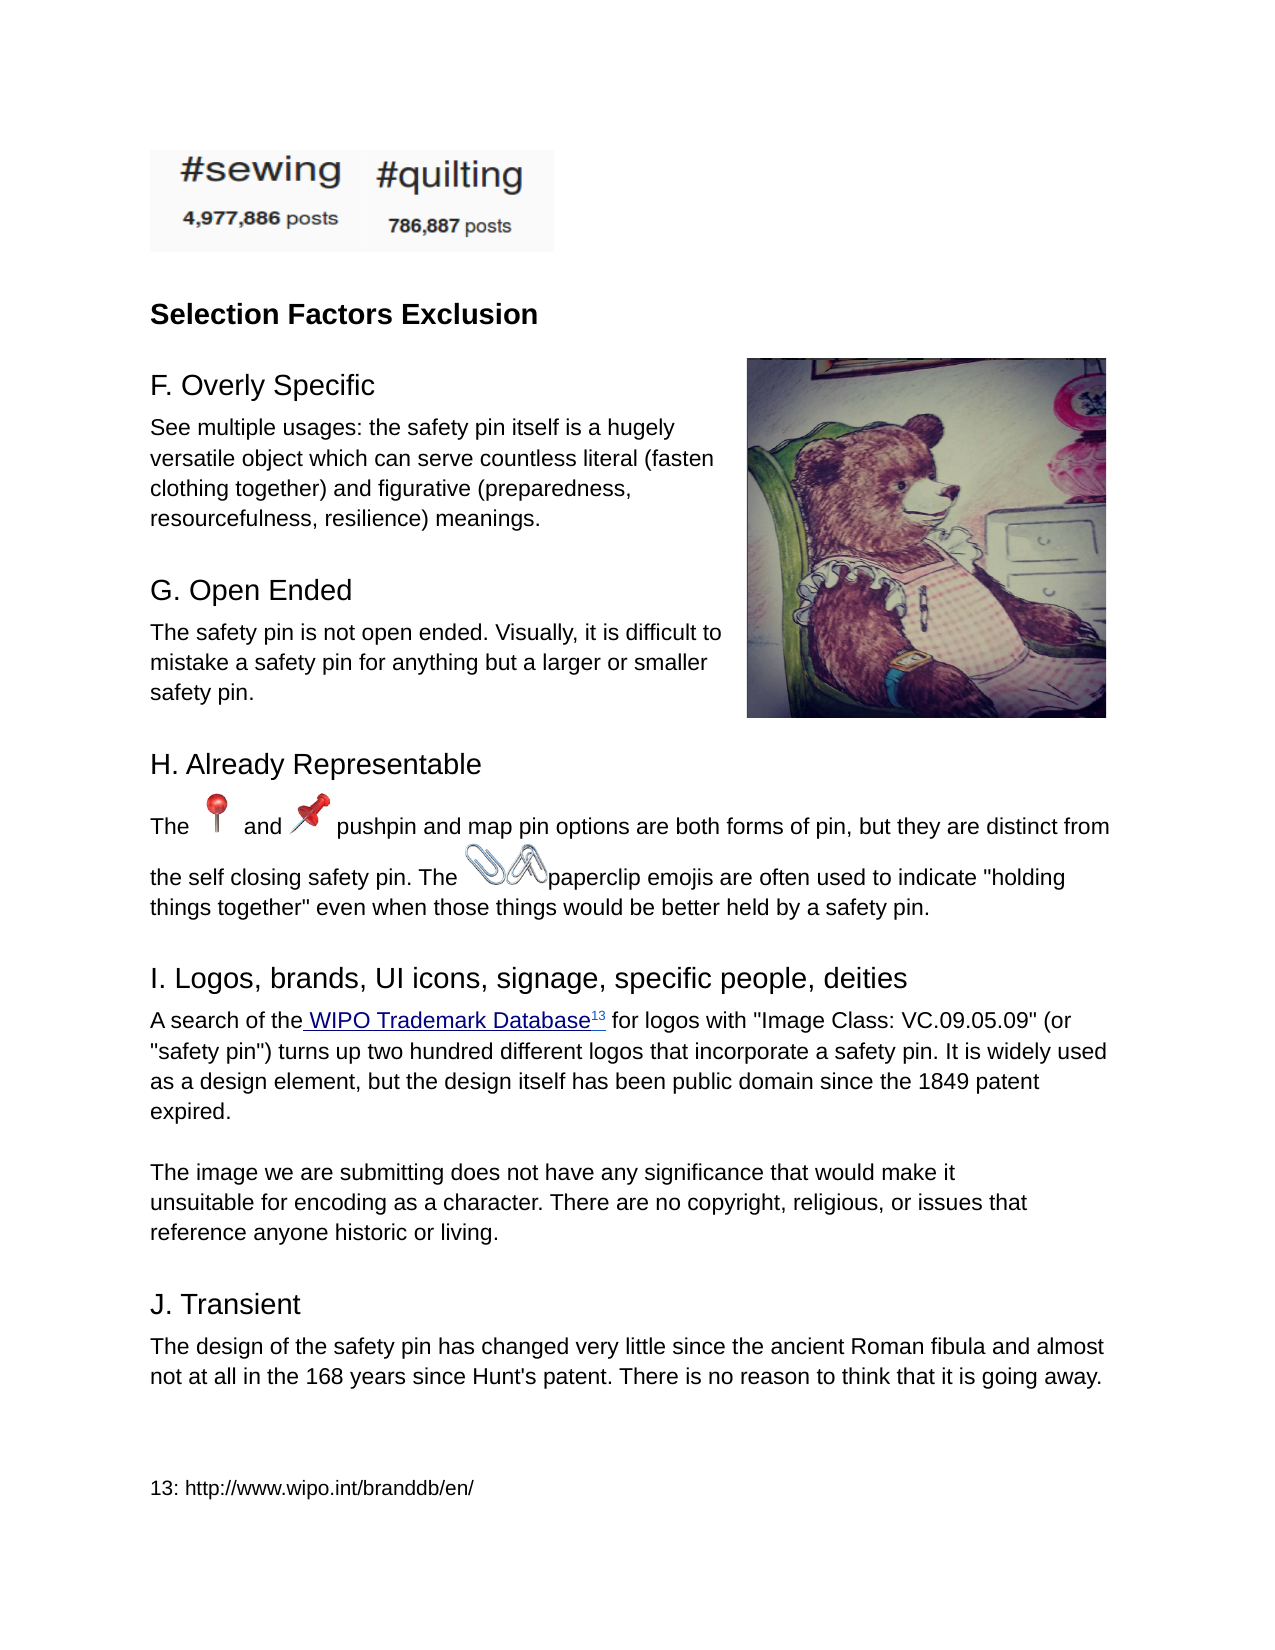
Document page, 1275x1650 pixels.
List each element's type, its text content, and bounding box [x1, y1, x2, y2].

subtitle G. Open Ended [150, 573, 746, 606]
text The safety pin is not open ended. Visually, it is difficult to mistake a safety pin for anything but a larger or smaller safety pin. [150, 619, 746, 706]
text reference anyone historic or living. [150, 1219, 1125, 1245]
subtitle F. Overly Specific [150, 368, 746, 402]
subtitle J. Transient [150, 1287, 1125, 1320]
picture [464, 843, 548, 885]
text See multiple usages: the safety pin itself is a hugely versatile object which can serve countless literal (fasten clothing together) and figurative (preparedness, resourcefulness, resilience) meanings. [150, 414, 746, 531]
picture [746, 358, 1107, 718]
text The and pushpin and map pin options are both forms of pin, but they are distinct from the self closing safety pin. The paperclip emojis are often used to indicate "holding things together" even when those things would be better held by a safety pin. [150, 793, 1125, 920]
text The image we are submitting does not have any significance that would make it [150, 1158, 1125, 1185]
subtitle [1107, 573, 1125, 606]
subtitle Selection Factors Exclusion [150, 297, 1125, 331]
text http://www.wipo.int/branddb/en/ [150, 1476, 1125, 1500]
subtitle [1107, 368, 1125, 402]
subtitle H. Already Representable [150, 747, 1125, 780]
picture [150, 150, 555, 252]
picture [288, 792, 331, 835]
text A search of the WIPO Trademark Database for logos with "Image Class: VC.09.05.09" (or "safety pin") turns up two hundred different logos that incorporate a safety pin. It is widely used as a design element, but the design itself has been public domain since the 1849 patent expired. [150, 1007, 1125, 1124]
picture [195, 792, 238, 835]
text The design of the safety pin has changed very little since the ancient Roman fibula and almost not at all in the 168 years since Hunt's patent. There is no reason to think that it is going away. [150, 1333, 1125, 1389]
subtitle I. Logos, brands, UI icons, signage, specific people, deities [150, 961, 1125, 995]
text unsuitable for encoding as a character. There are no copyright, religious, or issues that [150, 1189, 1125, 1215]
